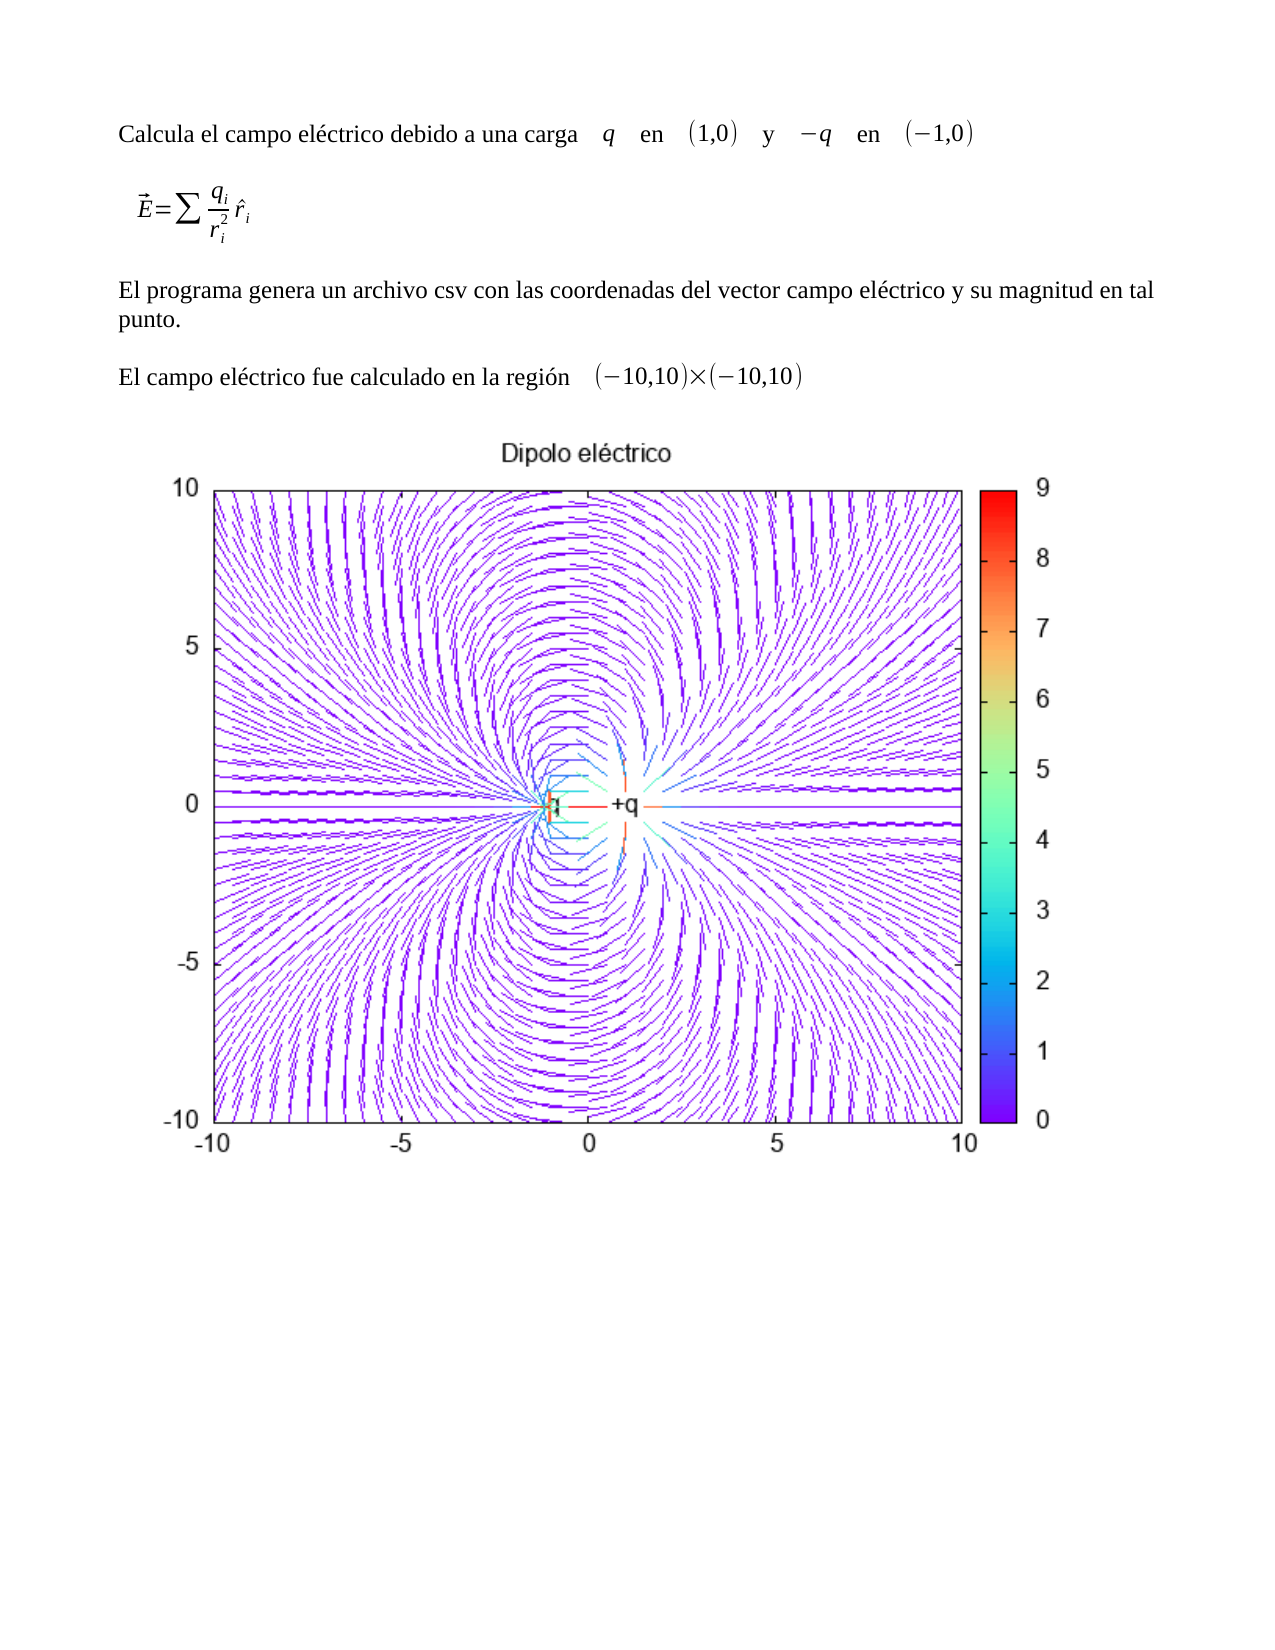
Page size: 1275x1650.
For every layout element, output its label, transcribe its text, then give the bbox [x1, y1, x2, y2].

text Calcula el campo eléctrico debido a una carga en y en [118, 118, 1157, 148]
text El programa genera un archivo csv con las coordenadas del vector campo eléctrico y su magnitud en tal punto. [118, 276, 1157, 333]
picture [137, 420, 1138, 1171]
text El campo eléctrico fue calculado en la región [118, 362, 1157, 392]
